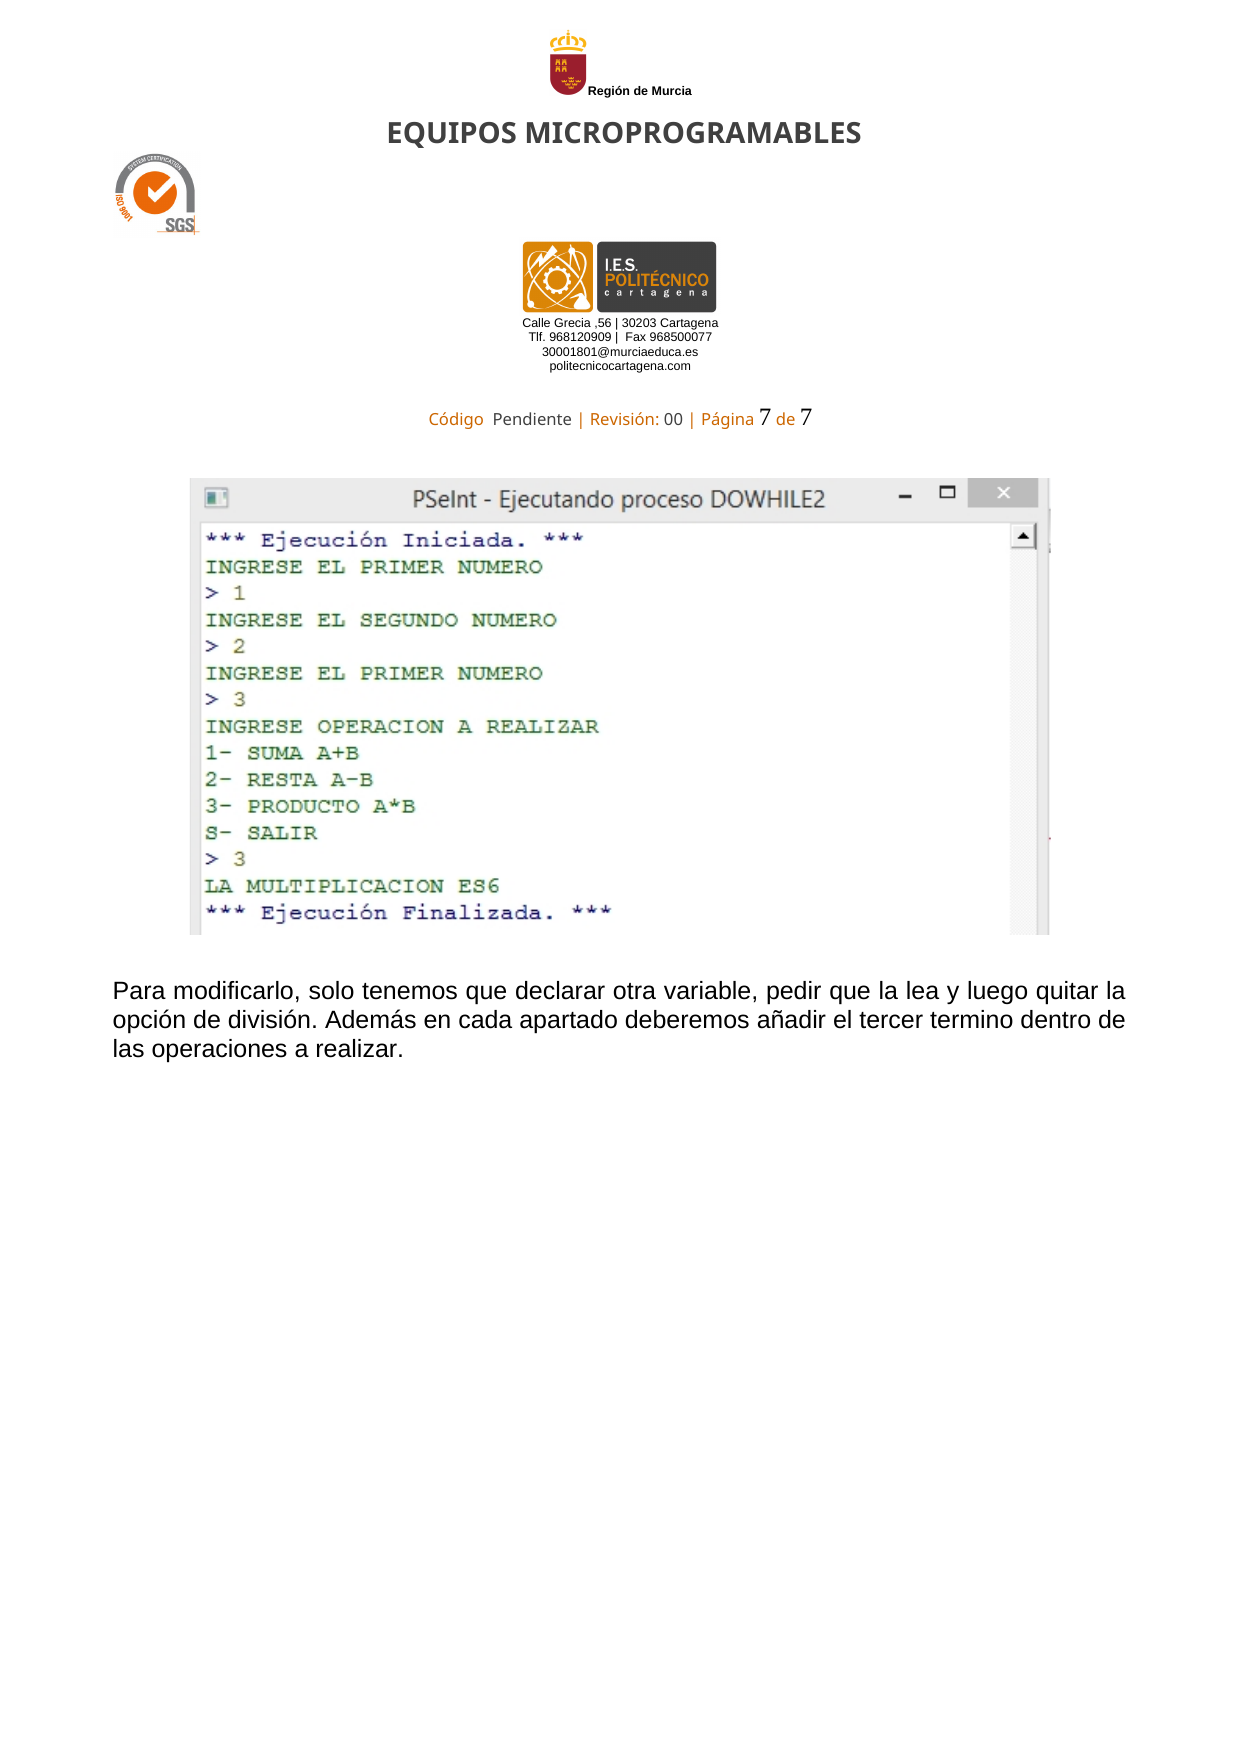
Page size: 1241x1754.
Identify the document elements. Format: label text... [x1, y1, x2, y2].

text Para modificarlo, solo tenemos que declarar otra variable, pedir que la lea y luego quitar la opción de división. Además en cada apartado deberemos añadir el tercer termino dentro de las operaciones a realizar. [112, 976, 1128, 1062]
picture [112, 151, 202, 238]
picture [189, 478, 1051, 935]
picture [519, 237, 721, 316]
